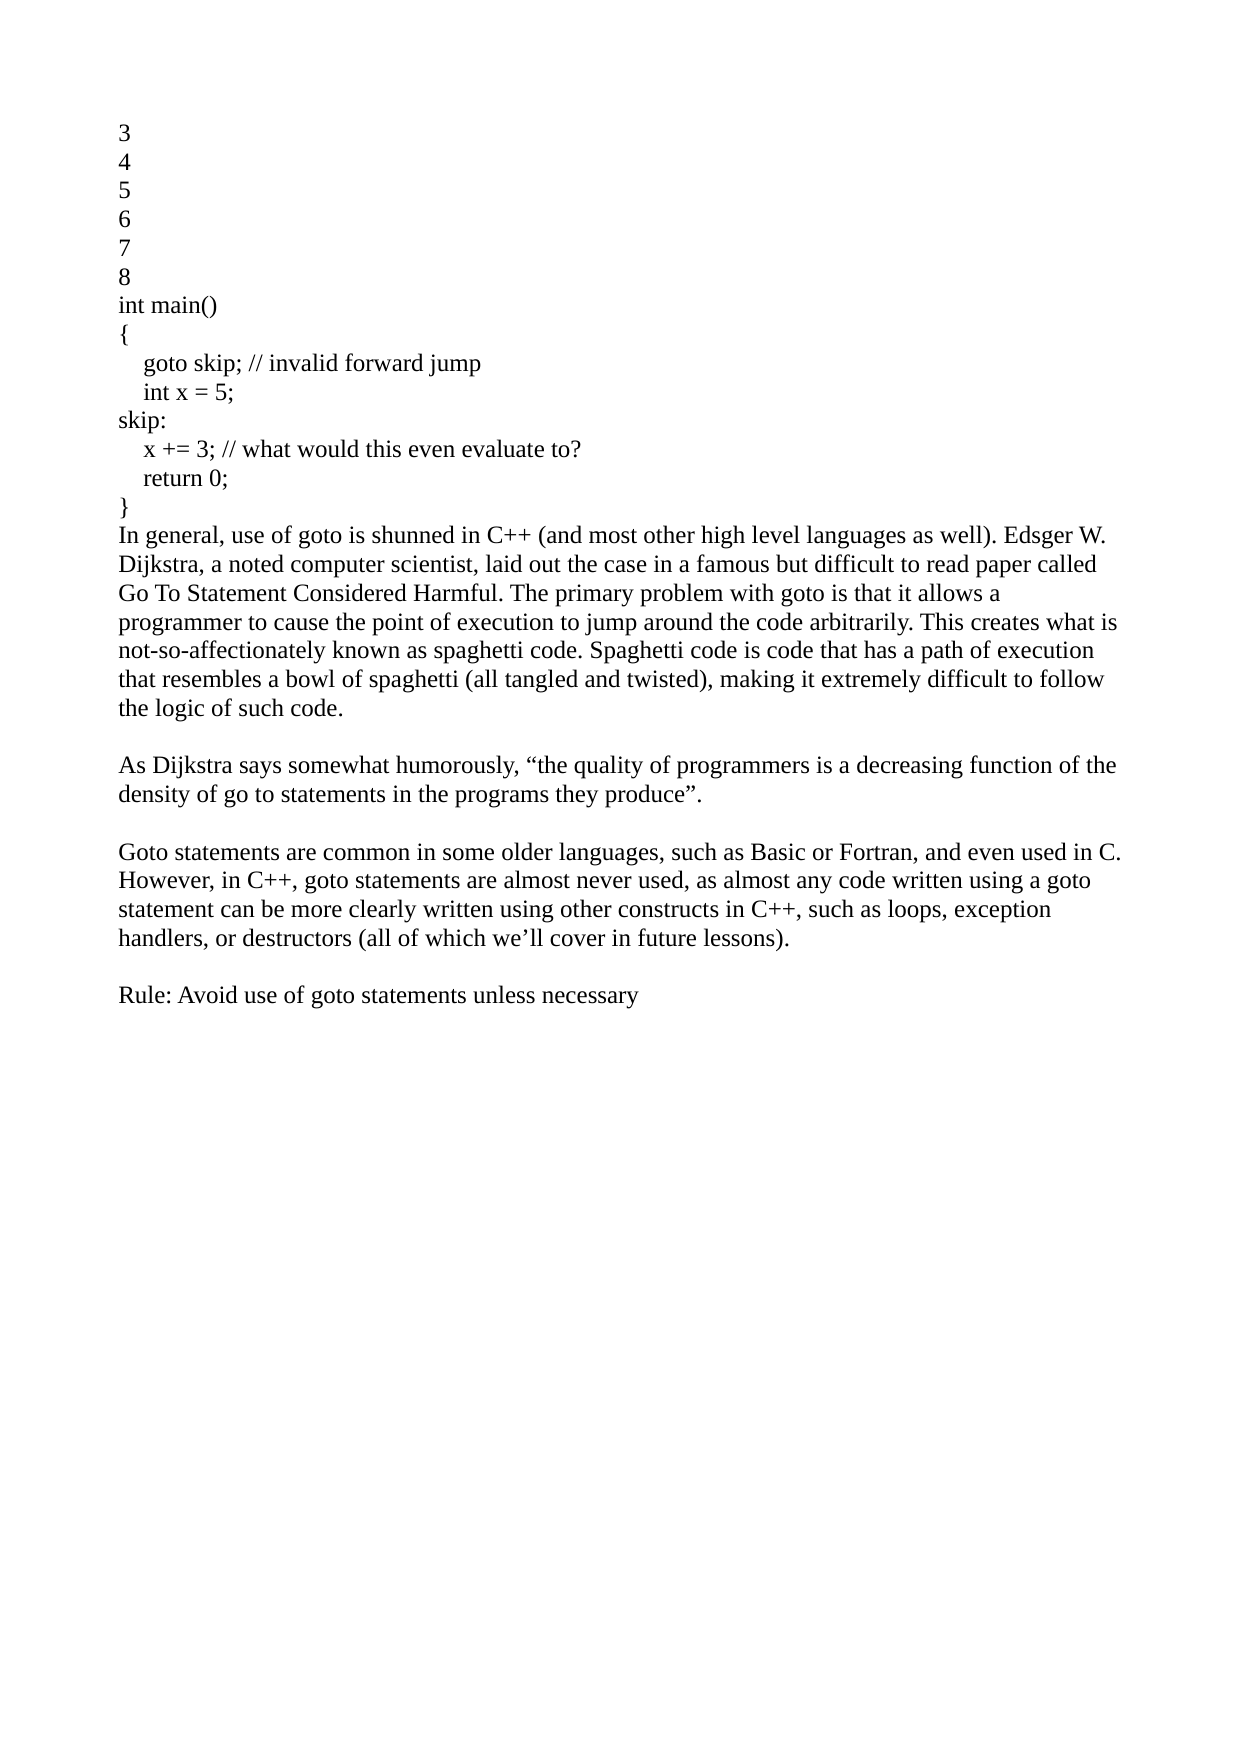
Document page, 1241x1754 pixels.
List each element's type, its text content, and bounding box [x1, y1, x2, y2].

text Rule: Avoid use of goto statements unless necessary [118, 981, 1122, 1009]
text 6 [118, 204, 1122, 233]
text goto skip; // invalid forward jump [118, 348, 1122, 377]
text int x = 5; [118, 377, 1122, 406]
text As Dijkstra says somewhat humorously, “the quality of programmers is a decreasing function of the density of go to statements in the programs they produce”. [118, 751, 1122, 808]
text 8 [118, 262, 1122, 291]
text 4 [118, 147, 1122, 176]
text skip: [118, 406, 1122, 434]
text Goto statements are common in some older languages, such as Basic or Fortran, and even used in C. However, in C++, goto statements are almost never used, as almost any code written using a goto statement can be more clearly written using other constructs in C++, such as loops, exception handlers, or destructors (all of which we’ll cover in future lessons). [118, 837, 1122, 952]
text x += 3; // what would this even evaluate to? [118, 434, 1122, 463]
text 7 [118, 233, 1122, 262]
text 5 [118, 176, 1122, 204]
text int main() [118, 291, 1122, 319]
text } [118, 492, 1122, 521]
text return 0; [118, 463, 1122, 492]
text { [118, 319, 1122, 348]
text 3 [118, 118, 1122, 147]
text In general, use of goto is shunned in C++ (and most other high level languages as well). Edsger W. Dijkstra, a noted computer scientist, laid out the case in a famous but difficult to read paper called Go To Statement Considered Harmful. The primary problem with goto is that it allows a programmer to cause the point of execution to jump around the code arbitrarily. This creates what is not-so-affectionately known as spaghetti code. Spaghetti code is code that has a path of execution that resembles a bowl of spaghetti (all tangled and twisted), making it extremely difficult to follow the logic of such code. [118, 521, 1122, 722]
